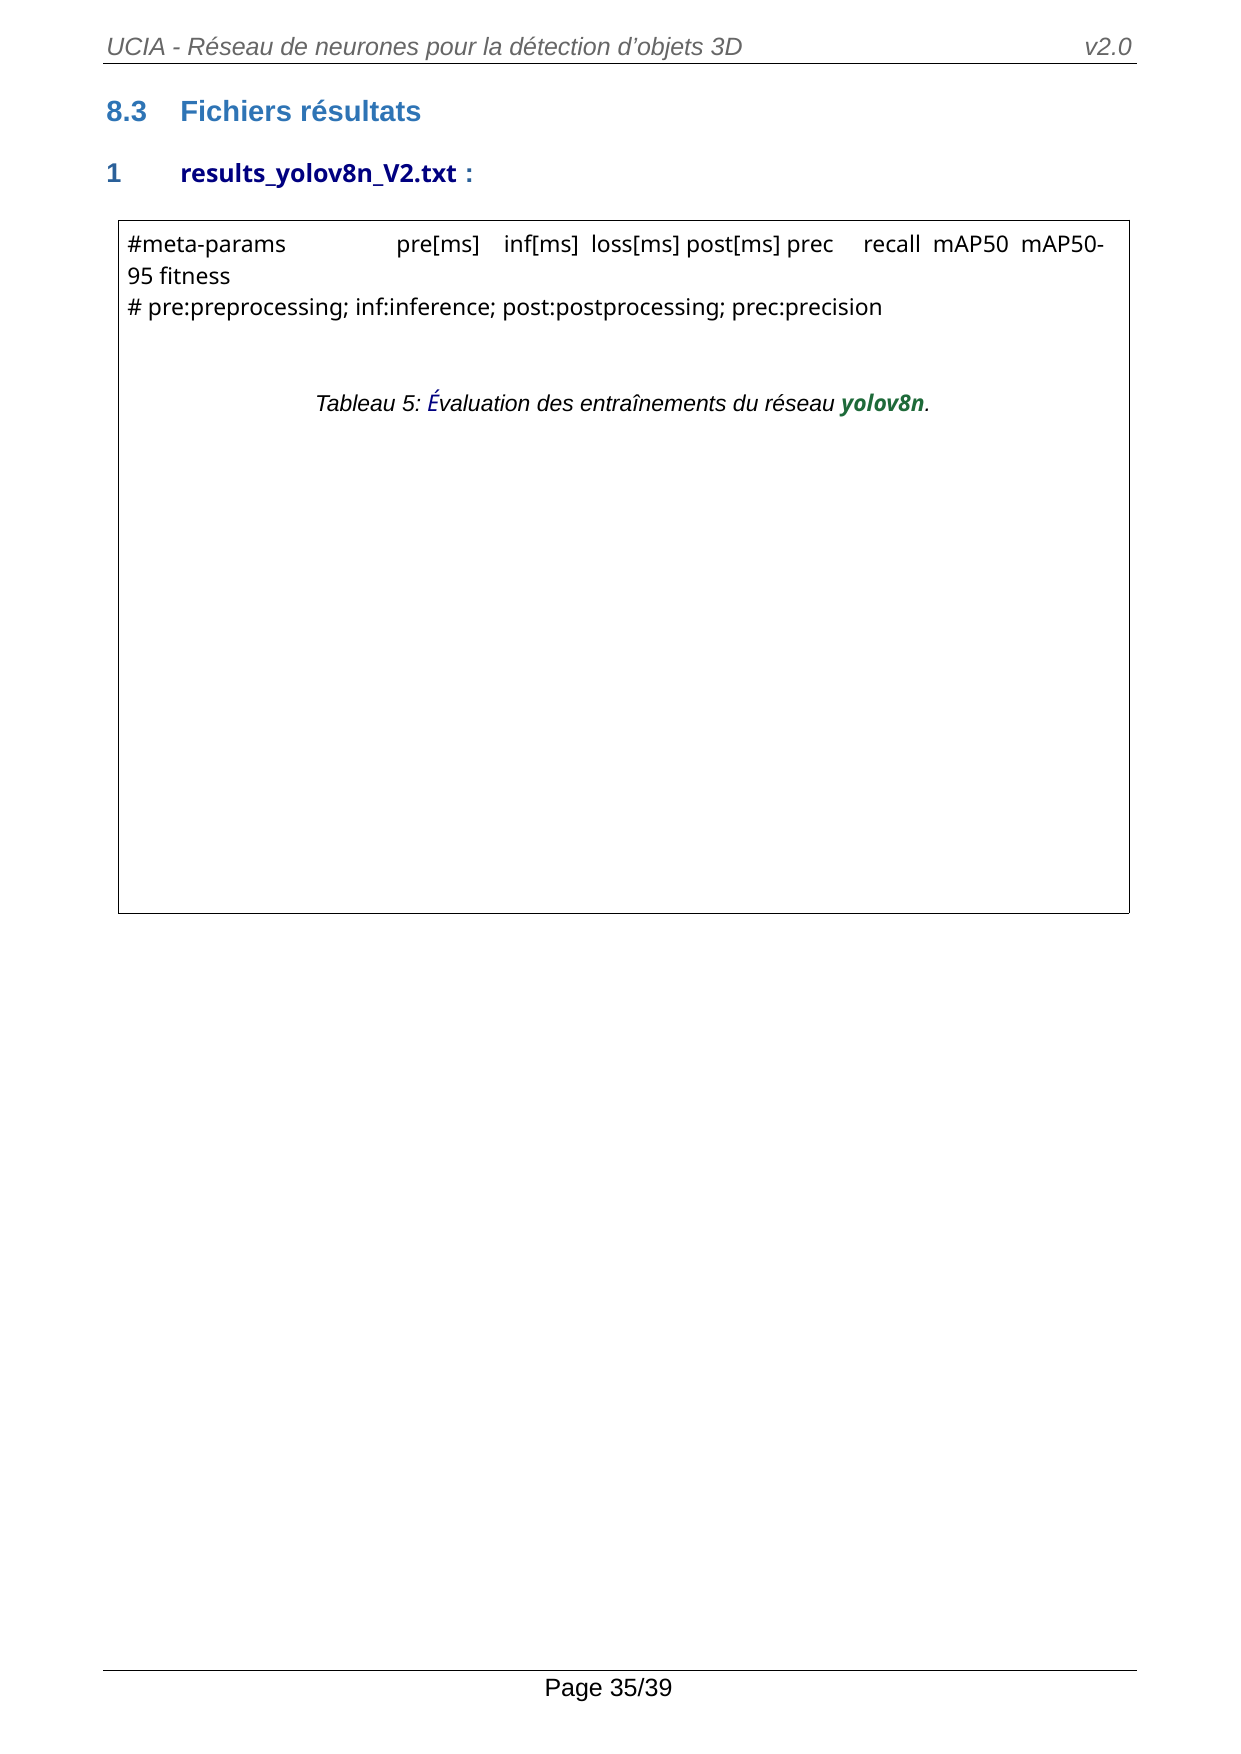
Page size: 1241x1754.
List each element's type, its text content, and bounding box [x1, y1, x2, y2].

text # pre:preprocessing; inf:inference; post:postprocessing; prec:precision [127, 291, 1120, 322]
text #meta-params pre[ms] inf[ms] loss[ms] post[ms] prec recall mAP50 mAP50-95 fitness [127, 228, 1120, 291]
subtitle results_yolov8n_V2.txt : [106, 156, 1134, 190]
subtitle Fichiers résultats [106, 94, 1134, 127]
text Tableau 5: Évaluation des entraînements du réseau yolov8n. [127, 387, 1120, 419]
